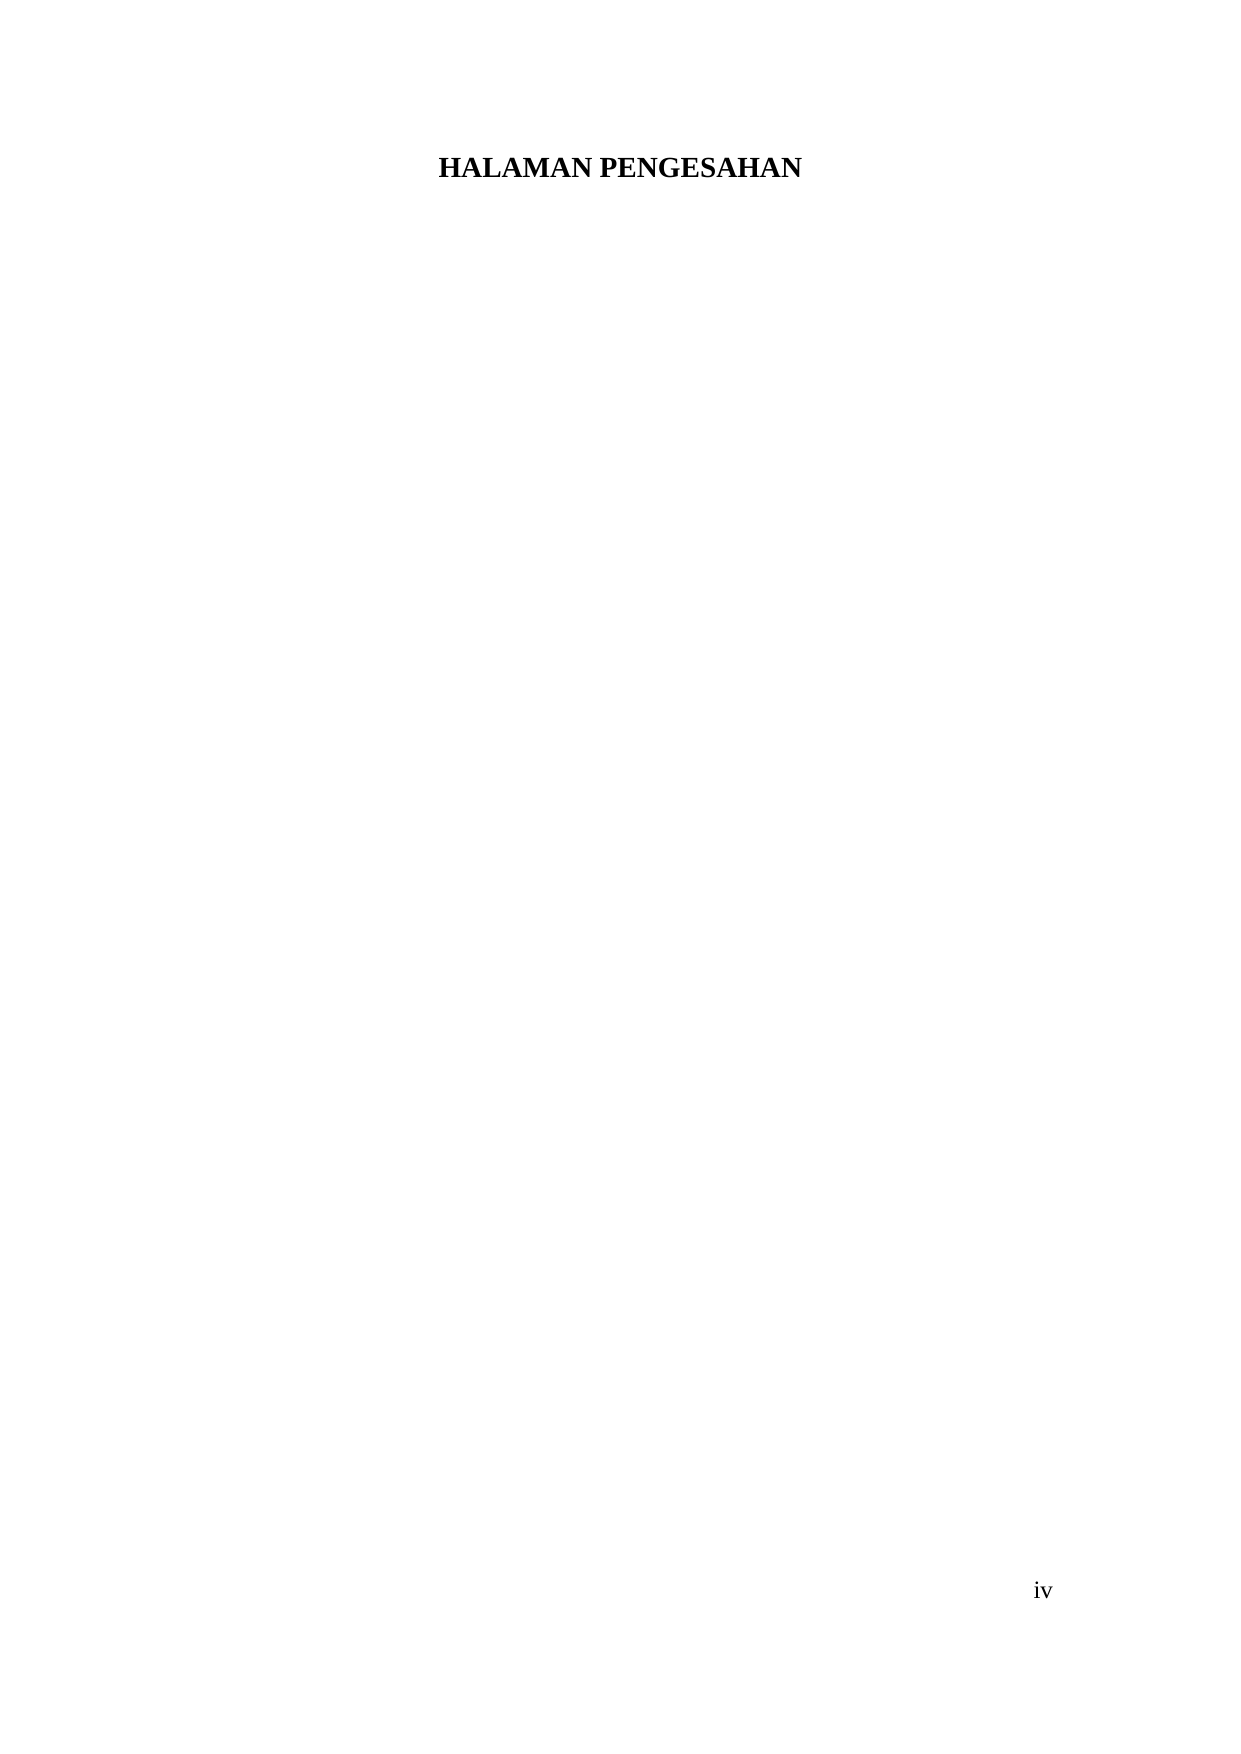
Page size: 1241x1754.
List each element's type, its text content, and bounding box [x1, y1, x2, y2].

text HALAMAN PENGESAHAN [187, 150, 1053, 183]
